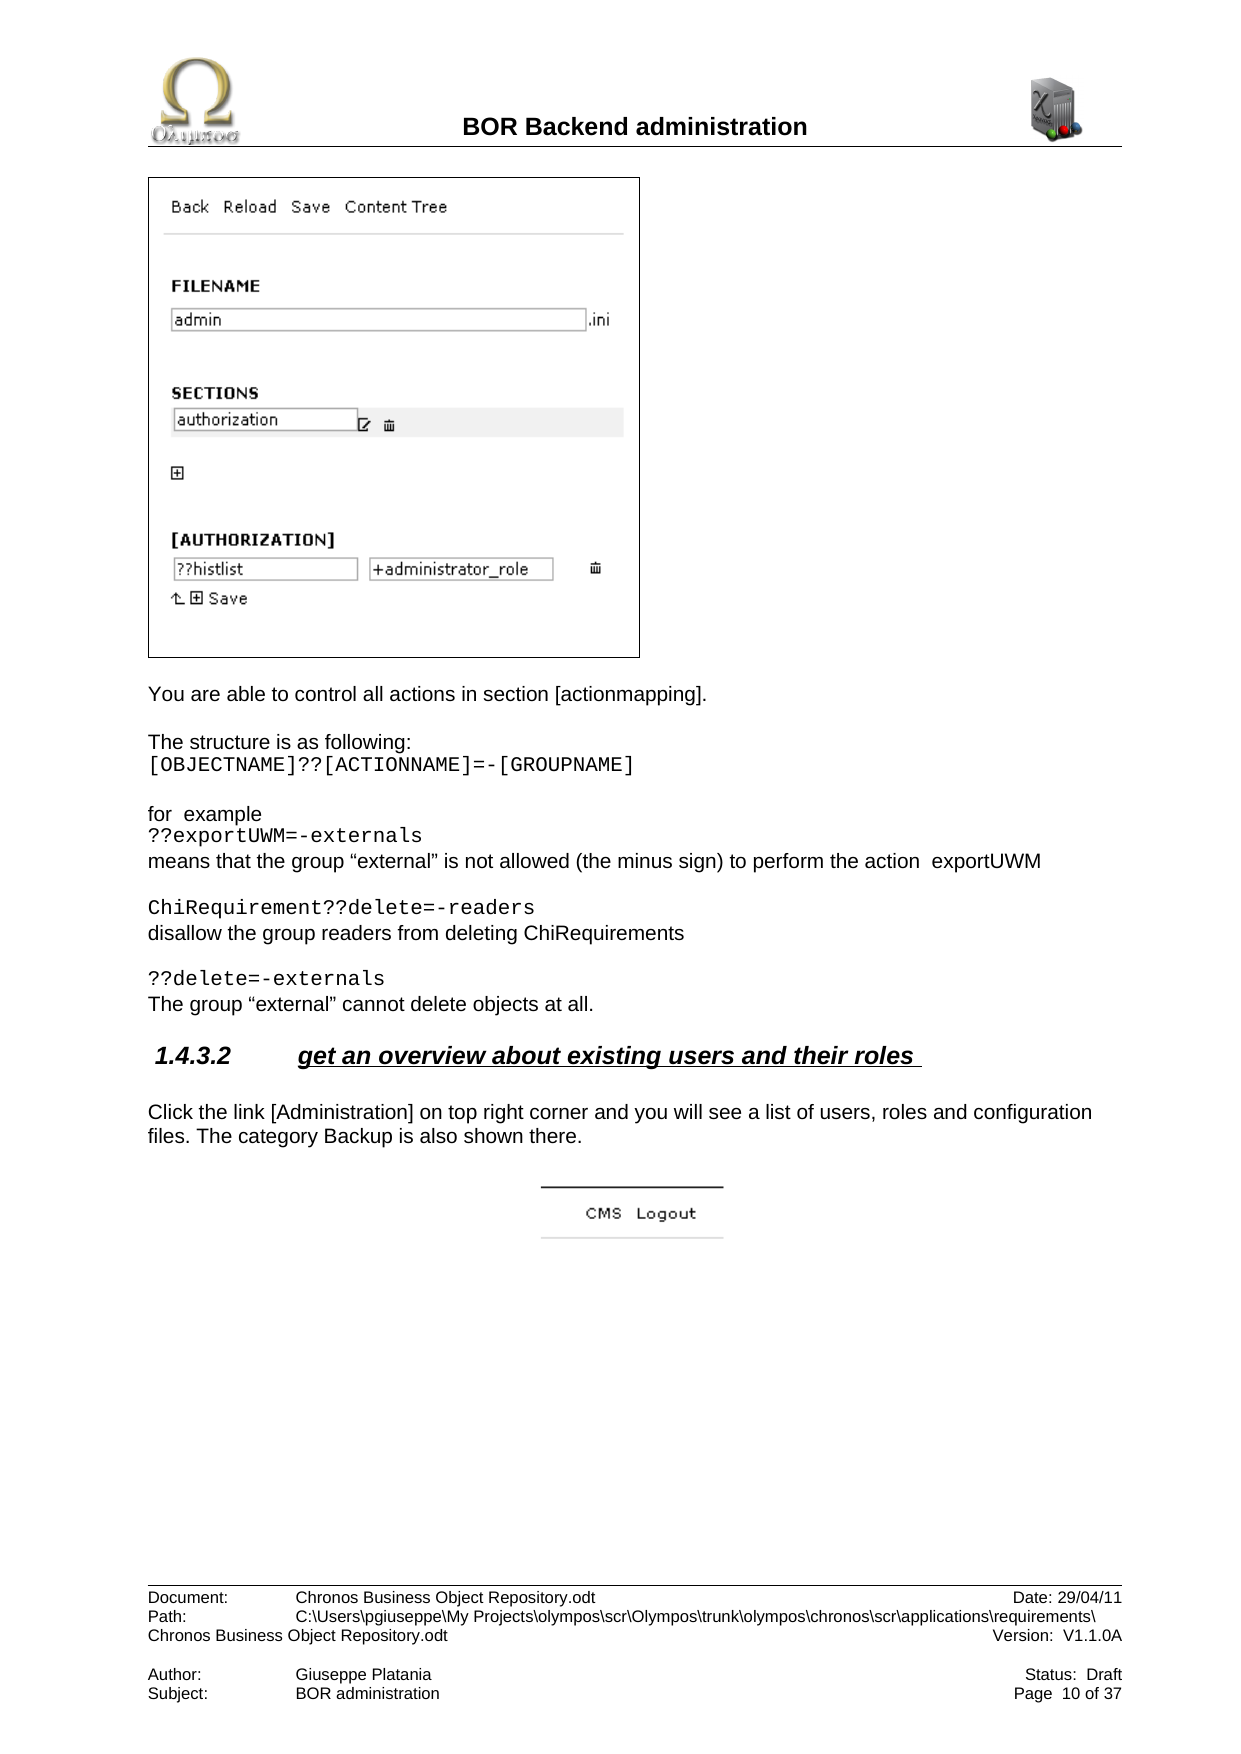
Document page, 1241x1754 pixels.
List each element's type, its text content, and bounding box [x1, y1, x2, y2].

text ??delete=-externals [148, 968, 1122, 992]
text The group “external” cannot delete objects at all. [148, 992, 1122, 1016]
picture [163, 185, 624, 650]
text ChiRequirement??delete=-readers [148, 897, 1122, 920]
text [OBJECTNAME]??[ACTIONNAME]=-[GROUPNAME] [148, 754, 1122, 778]
text You are able to control all actions in section [actionmapping]. [148, 682, 1122, 706]
text The structure is as following: [148, 730, 1122, 754]
text for example [148, 802, 1122, 826]
picture [540, 1173, 727, 1262]
subtitle get an overview about existing users and their roles [148, 1041, 1122, 1070]
text disallow the group readers from deleting ChiRequirements [148, 920, 1122, 944]
text Click the link [Administration] on top right corner and you will see a list of users, roles and configuration files. The category Backup is also shown there. [148, 1100, 1122, 1148]
picture [147, 55, 242, 145]
text means that the group “external” is not allowed (the minus sign) to perform the action exportUWM [148, 849, 1122, 873]
picture [1029, 75, 1085, 143]
text ??exportUWM=-externals [148, 826, 1122, 849]
